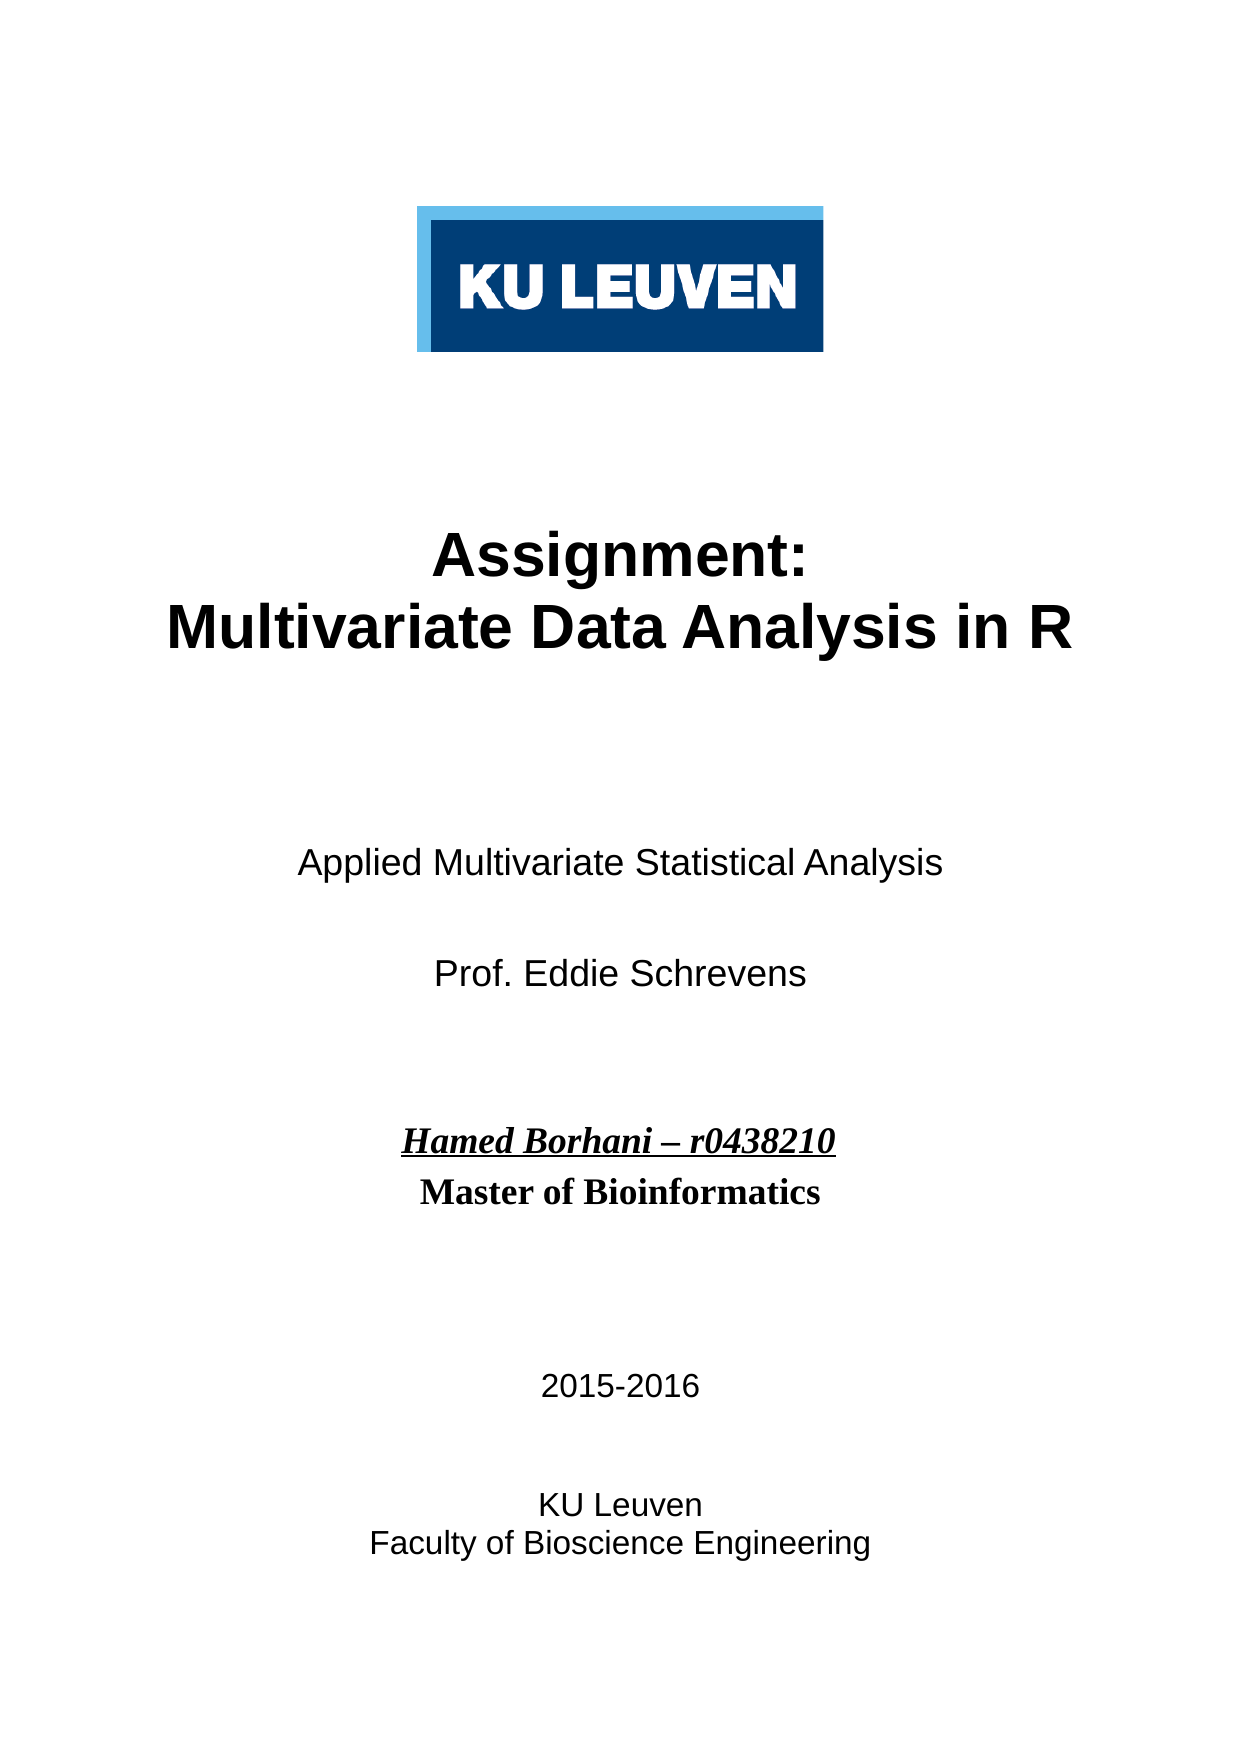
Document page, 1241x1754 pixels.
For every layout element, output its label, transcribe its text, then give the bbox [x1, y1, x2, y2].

subtitle Hamed Borhani – r0438210 Master of Bioinformatics [118, 1118, 1122, 1213]
picture [417, 206, 824, 352]
subtitle KU Leuven Faculty of Bioscience Engineering [118, 1485, 1122, 1562]
subtitle 2015-2016 [118, 1366, 1122, 1404]
title Assignment: Multivariate Data Analysis in R [118, 518, 1122, 662]
subtitle Applied Multivariate Statistical Analysis [118, 841, 1122, 884]
subtitle Prof. Eddie Schrevens [118, 951, 1122, 994]
